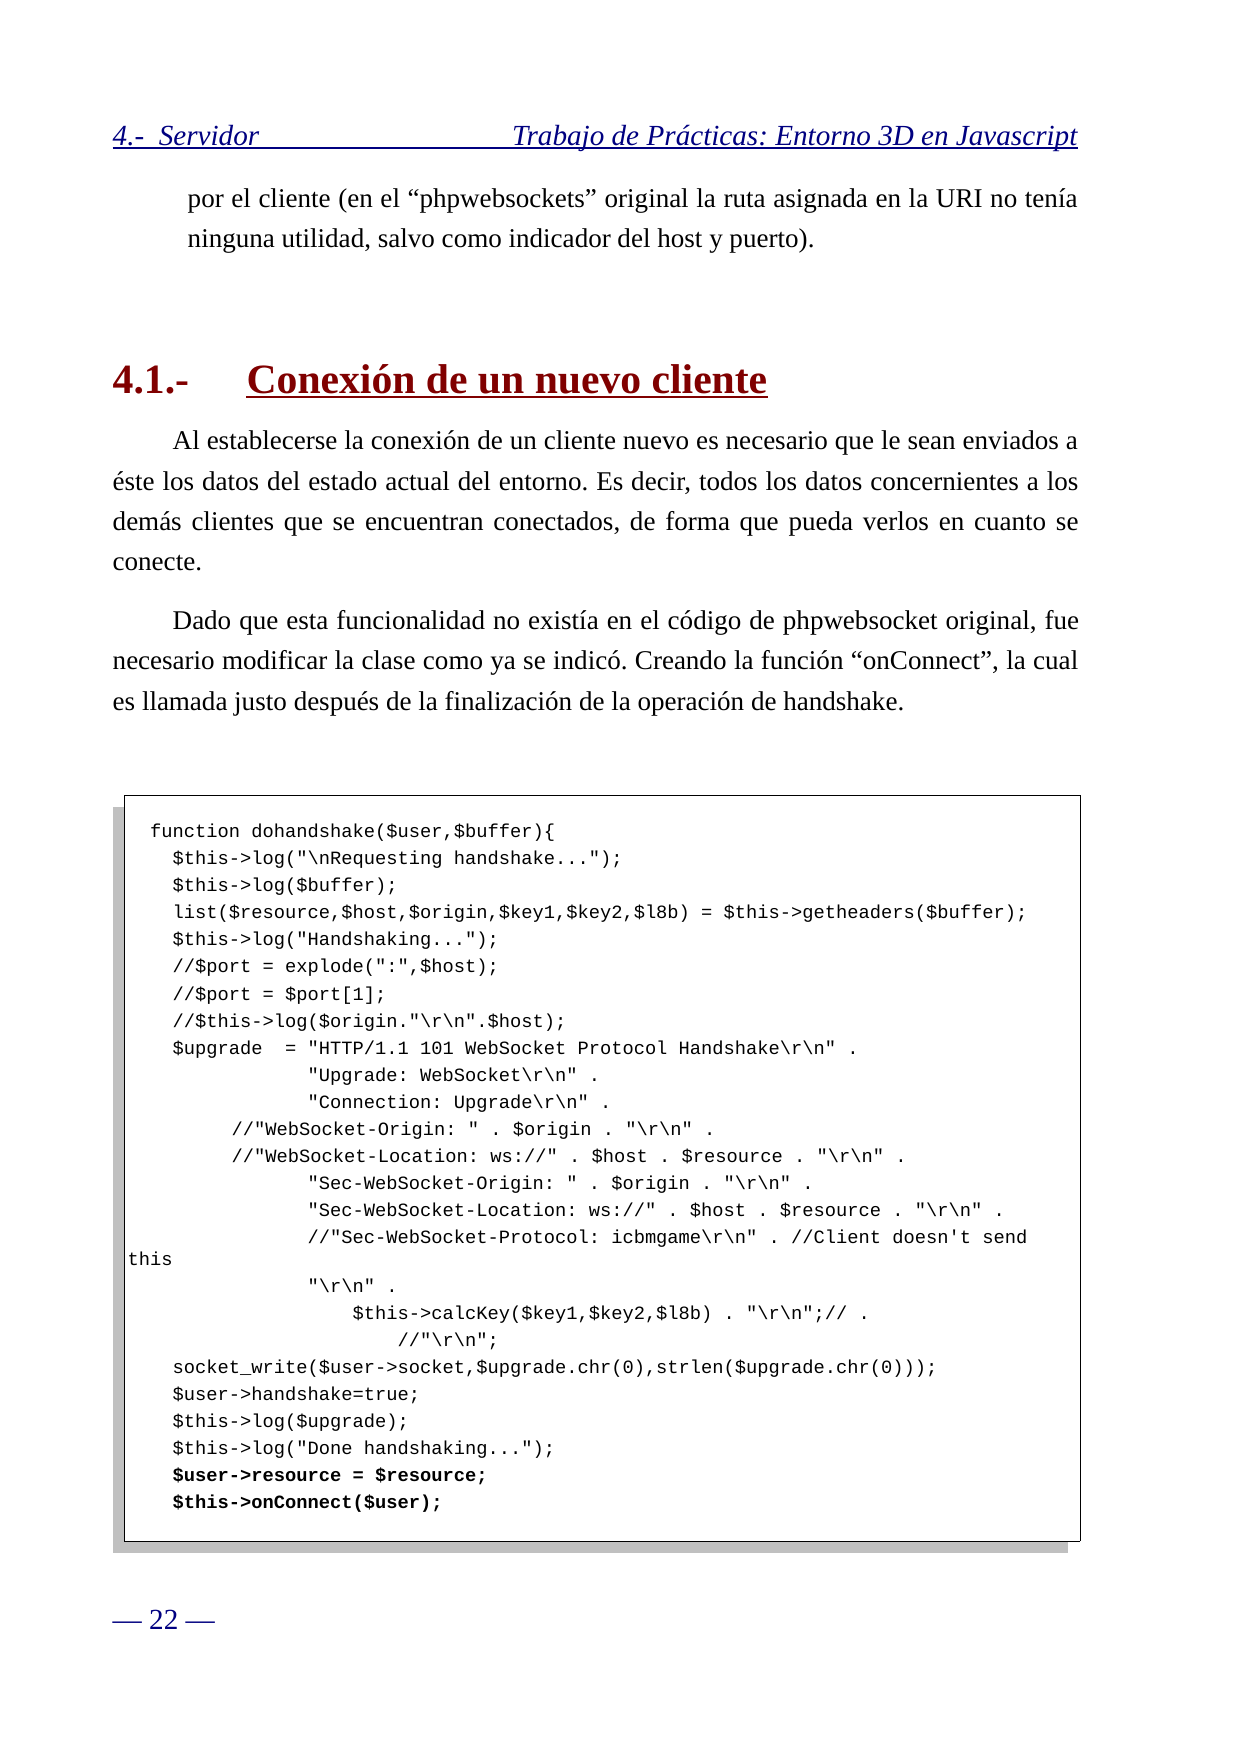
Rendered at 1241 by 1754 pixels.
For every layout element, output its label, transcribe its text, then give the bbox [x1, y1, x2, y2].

subtitle Conexión de un nuevo cliente [112, 355, 1080, 403]
text $this->onConnect($user); [125, 1466, 1080, 1541]
text $this->log("Handshaking..."); [125, 903, 1080, 931]
text $this->log("Done handshaking..."); [125, 1412, 1080, 1439]
text $this->log($upgrade); [125, 1385, 1080, 1412]
text socket_write($user->socket,$upgrade.chr(0),strlen($upgrade.chr(0))); [125, 1331, 1080, 1358]
text "Sec-WebSocket-Origin: " . $origin . "\r\n" . [125, 1147, 1080, 1174]
text //"WebSocket-Location: ws://" . $host . $resource . "\r\n" . [125, 1120, 1080, 1147]
text "Connection: Upgrade\r\n" . [125, 1066, 1080, 1093]
text Al establecerse la conexión de un cliente nuevo es necesario que le sean enviados a éste los datos del estado actual del entorno. Es decir, todos los datos concernientes a los demás clientes que se encuentran conectados, de forma que pueda verlos en cuanto se conecte. [112, 424, 1080, 577]
text $upgrade = "HTTP/1.1 101 WebSocket Protocol Handshake\r\n" . [125, 1012, 1080, 1039]
text //"WebSocket-Origin: " . $origin . "\r\n" . [125, 1093, 1080, 1120]
text $this->log("\nRequesting handshake..."); [125, 822, 1080, 849]
text Dado que esta funcionalidad no existía en el código de phpwebsocket original, fue necesario modificar la clase como ya se indicó. Creando la función “onConnect”, la cual es llamada justo después de la finalización de la operación de handshake. [112, 604, 1080, 716]
text function dohandshake($user,$buffer){ [125, 796, 1080, 822]
list por el cliente (en el “phpwebsockets” original la ruta asignada en la URI no tenía ninguna utilidad, salvo como indicador del host y puerto). [150, 182, 1080, 253]
text "Upgrade: WebSocket\r\n" . [125, 1039, 1080, 1066]
text //$port = explode(":",$host); [125, 931, 1080, 958]
text //$this->log($origin."\r\n".$host); [125, 985, 1080, 1012]
text $user->handshake=true; [125, 1358, 1080, 1385]
text "Sec-WebSocket-Location: ws://" . $host . $resource . "\r\n" . [125, 1174, 1080, 1201]
text //"\r\n"; [125, 1304, 1080, 1331]
text "\r\n" . [125, 1250, 1080, 1277]
text //$port = $port[1]; [125, 958, 1080, 985]
text //"Sec-WebSocket-Protocol: icbmgame\r\n" . //Client doesn't send this [125, 1201, 1080, 1250]
text list($resource,$host,$origin,$key1,$key2,$l8b) = $this->getheaders($buffer); [125, 876, 1080, 903]
text $user->resource = $resource; [125, 1439, 1080, 1466]
text $this->log($buffer); [125, 849, 1080, 876]
text $this->calcKey($key1,$key2,$l8b) . "\r\n";// . [125, 1277, 1080, 1304]
